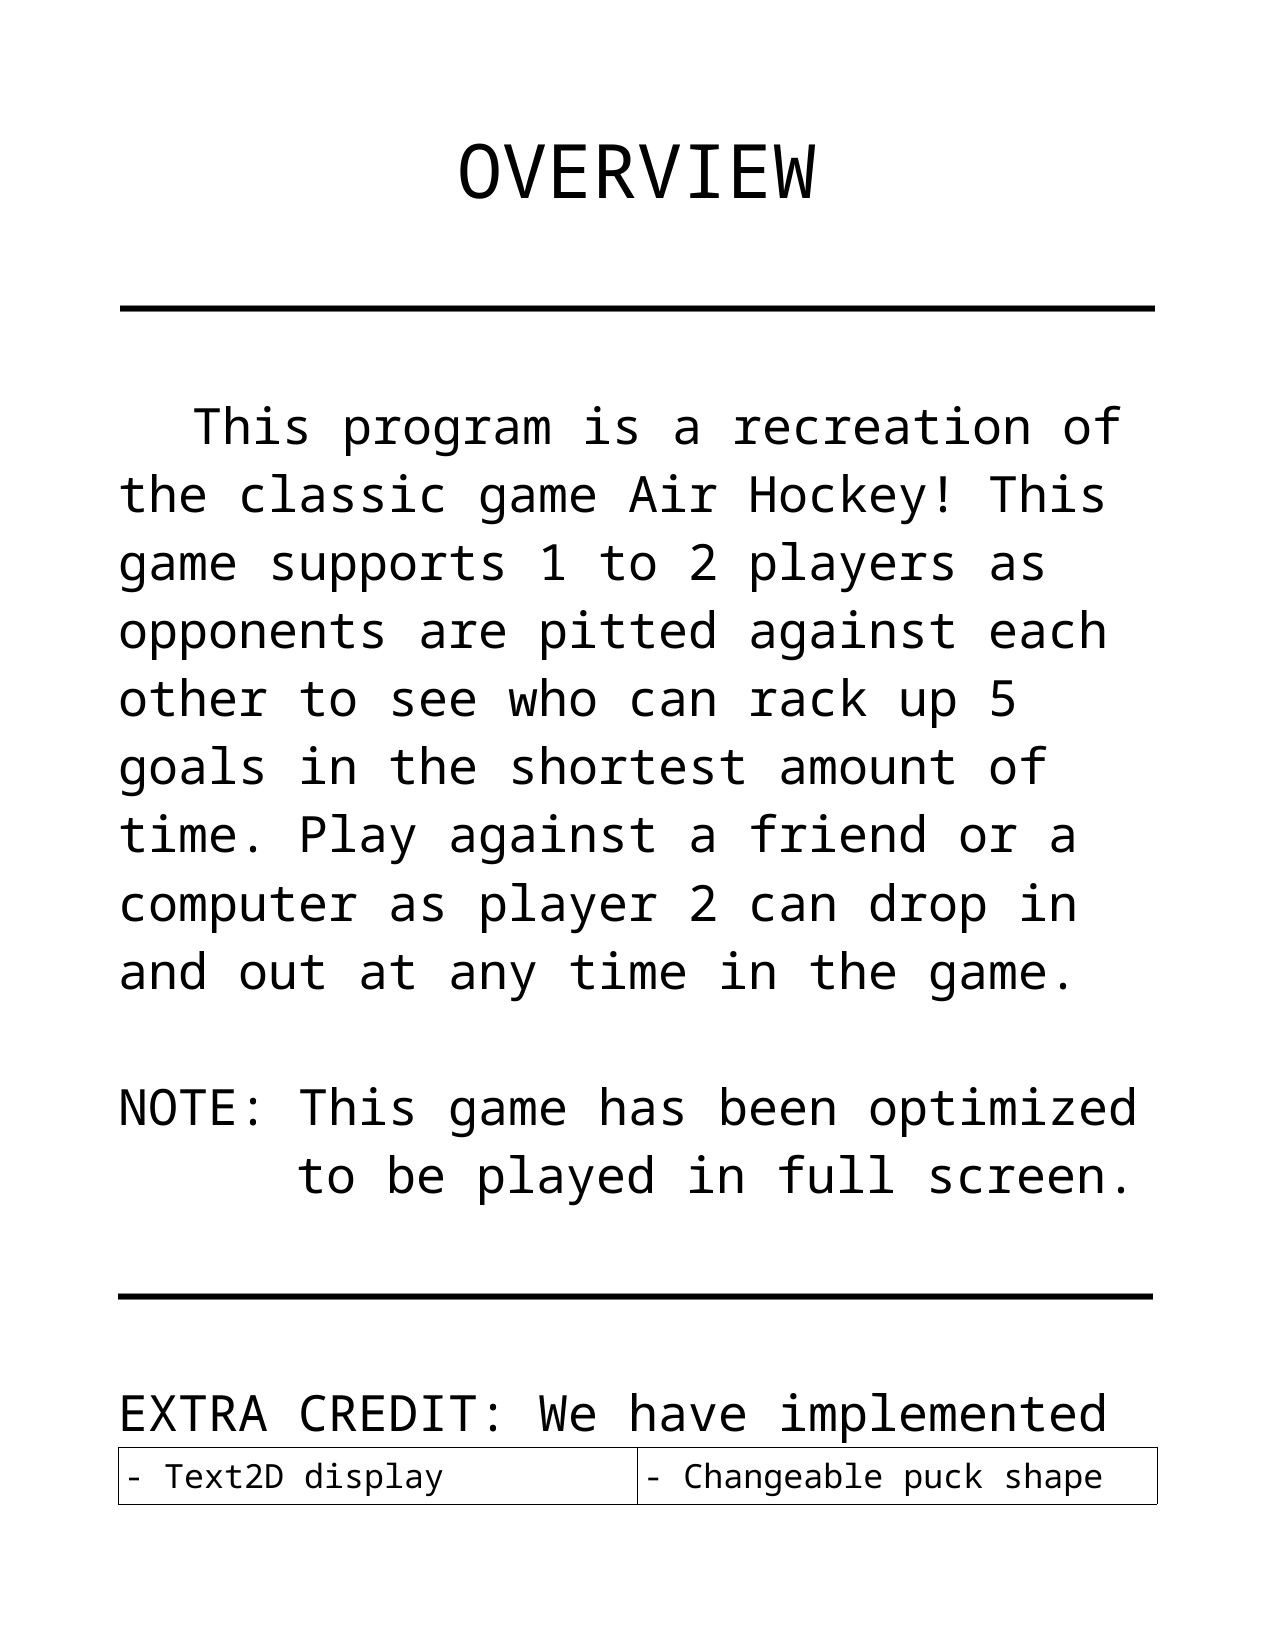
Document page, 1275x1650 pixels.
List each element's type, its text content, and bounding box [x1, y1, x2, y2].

text EXTRA CREDIT: We have implemented [118, 1378, 1157, 1447]
text _______________________ [118, 220, 1157, 322]
text OVERVIEW [118, 118, 1157, 220]
text NOTE: This game has been optimized to be played in full screen. _______________________ [118, 1072, 1157, 1310]
table_header - Changeable puck shape [638, 1448, 1157, 1503]
text This program is a recreation of the classic game Air Hockey! This game supports 1 to 2 players as opponents are pitted against each other to see who can rack up 5 goals in the shortest amount of time. Play against a friend or a computer as player 2 can drop in and out at any time in the game. [118, 391, 1157, 1004]
table_header - Text2D display [119, 1448, 637, 1503]
